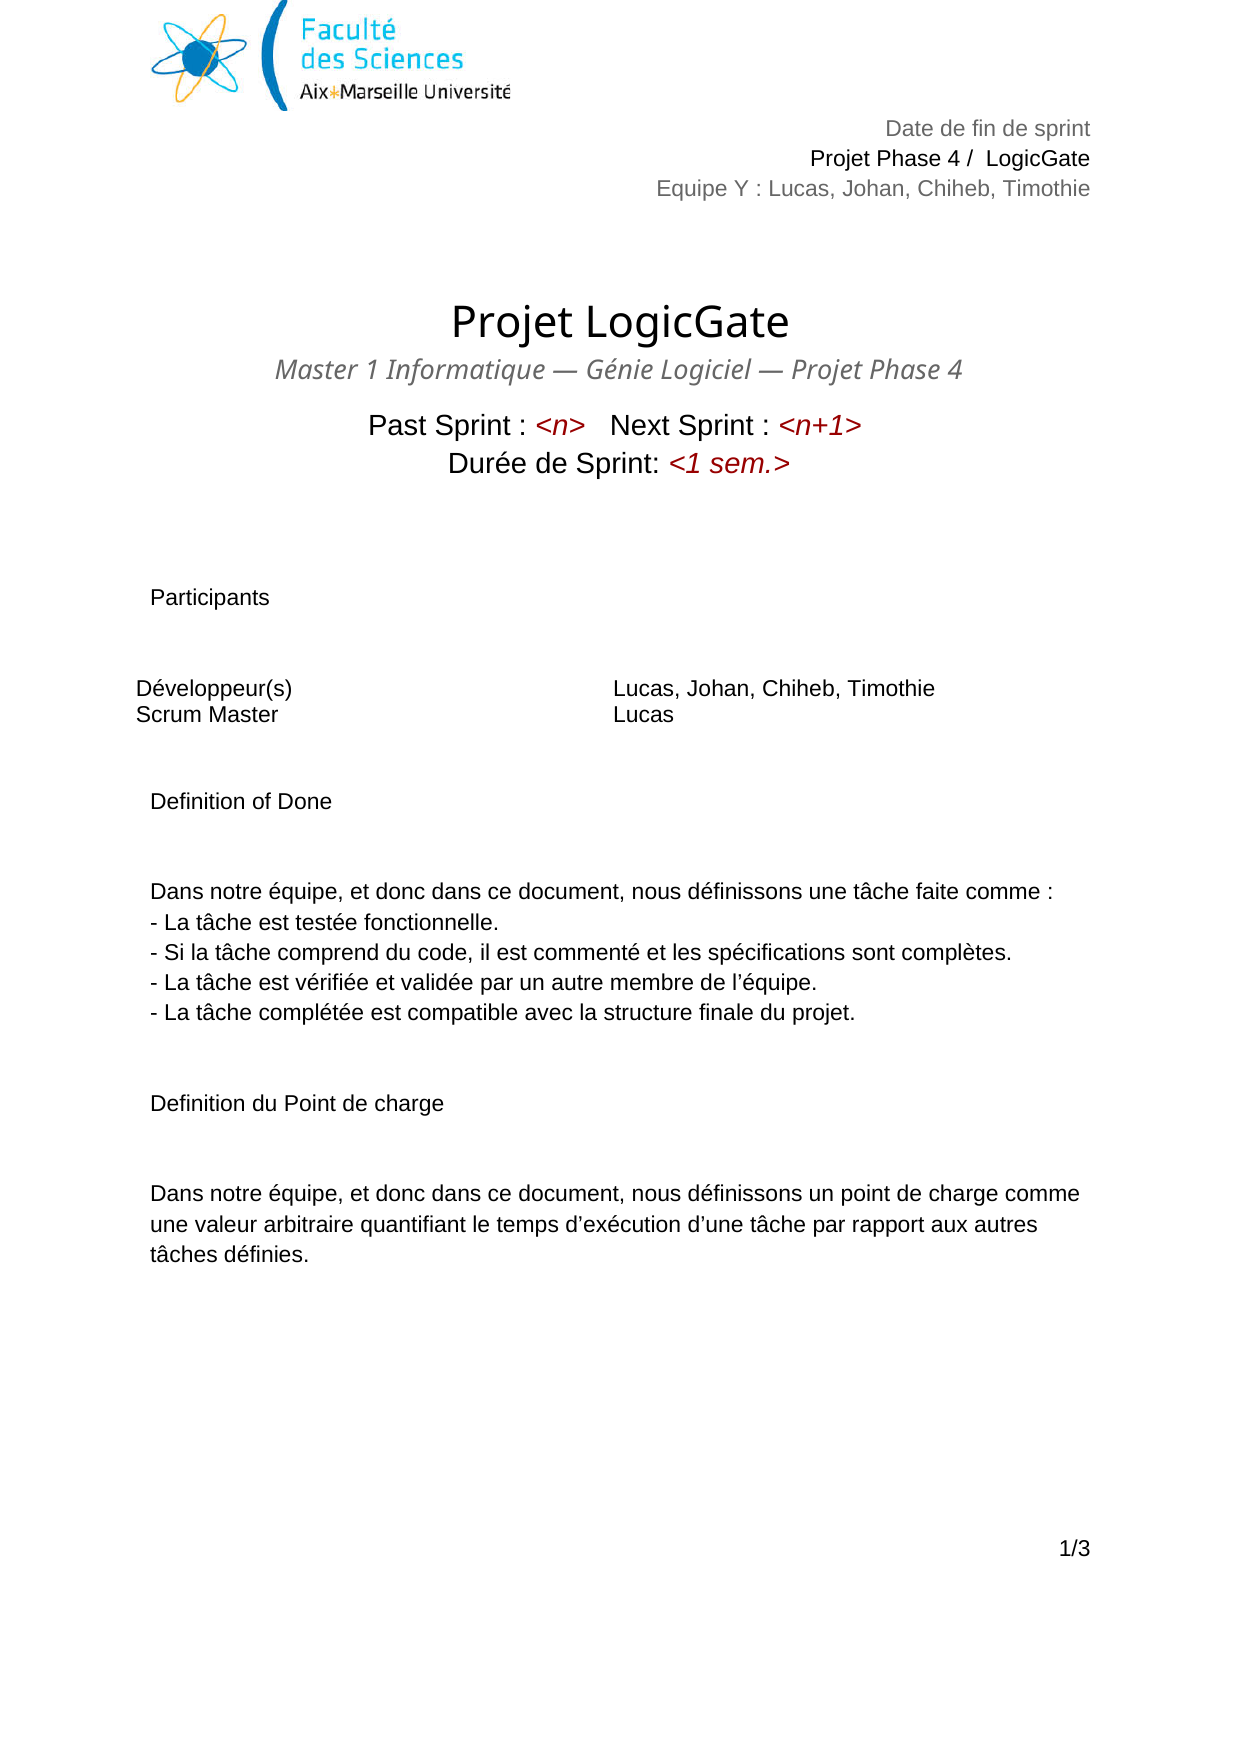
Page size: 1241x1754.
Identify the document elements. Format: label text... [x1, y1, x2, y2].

text Past Sprint : <n> Next Sprint : <n+1> [150, 408, 1090, 441]
text Definition of Done [150, 788, 1090, 814]
table_cell Scrum Master [136, 701, 613, 727]
text Durée de Sprint: <1 sem.> [150, 446, 1090, 480]
text - La tâche complétée est compatible avec la structure finale du projet. [150, 999, 1090, 1025]
text - La tâche est vérifiée et validée par un autre membre de l’équipe. [150, 969, 1090, 995]
text Definition du Point de charge [150, 1090, 1090, 1116]
table_header Lucas, Johan, Chiheb, Timothie [613, 675, 1090, 701]
table_header Développeur(s) [136, 675, 613, 701]
title Projet LogicGate [150, 291, 1090, 350]
picture [150, 0, 511, 111]
table_cell Lucas [613, 701, 1090, 727]
text Dans notre équipe, et donc dans ce document, nous définissons une tâche faite comme : [150, 878, 1090, 904]
text Dans notre équipe, et donc dans ce document, nous définissons un point de charge comme une valeur arbitraire quantifiant le temps d’exécution d’une tâche par rapport aux autres tâches définies. [150, 1180, 1090, 1267]
text - La tâche est testée fonctionnelle. [150, 908, 1090, 935]
text - Si la tâche comprend du code, il est commenté et les spécifications sont complètes. [150, 939, 1090, 965]
text Participants [150, 584, 1090, 610]
subtitle Master 1 Informatique — Génie Logiciel — Projet Phase 4 [150, 350, 1090, 387]
